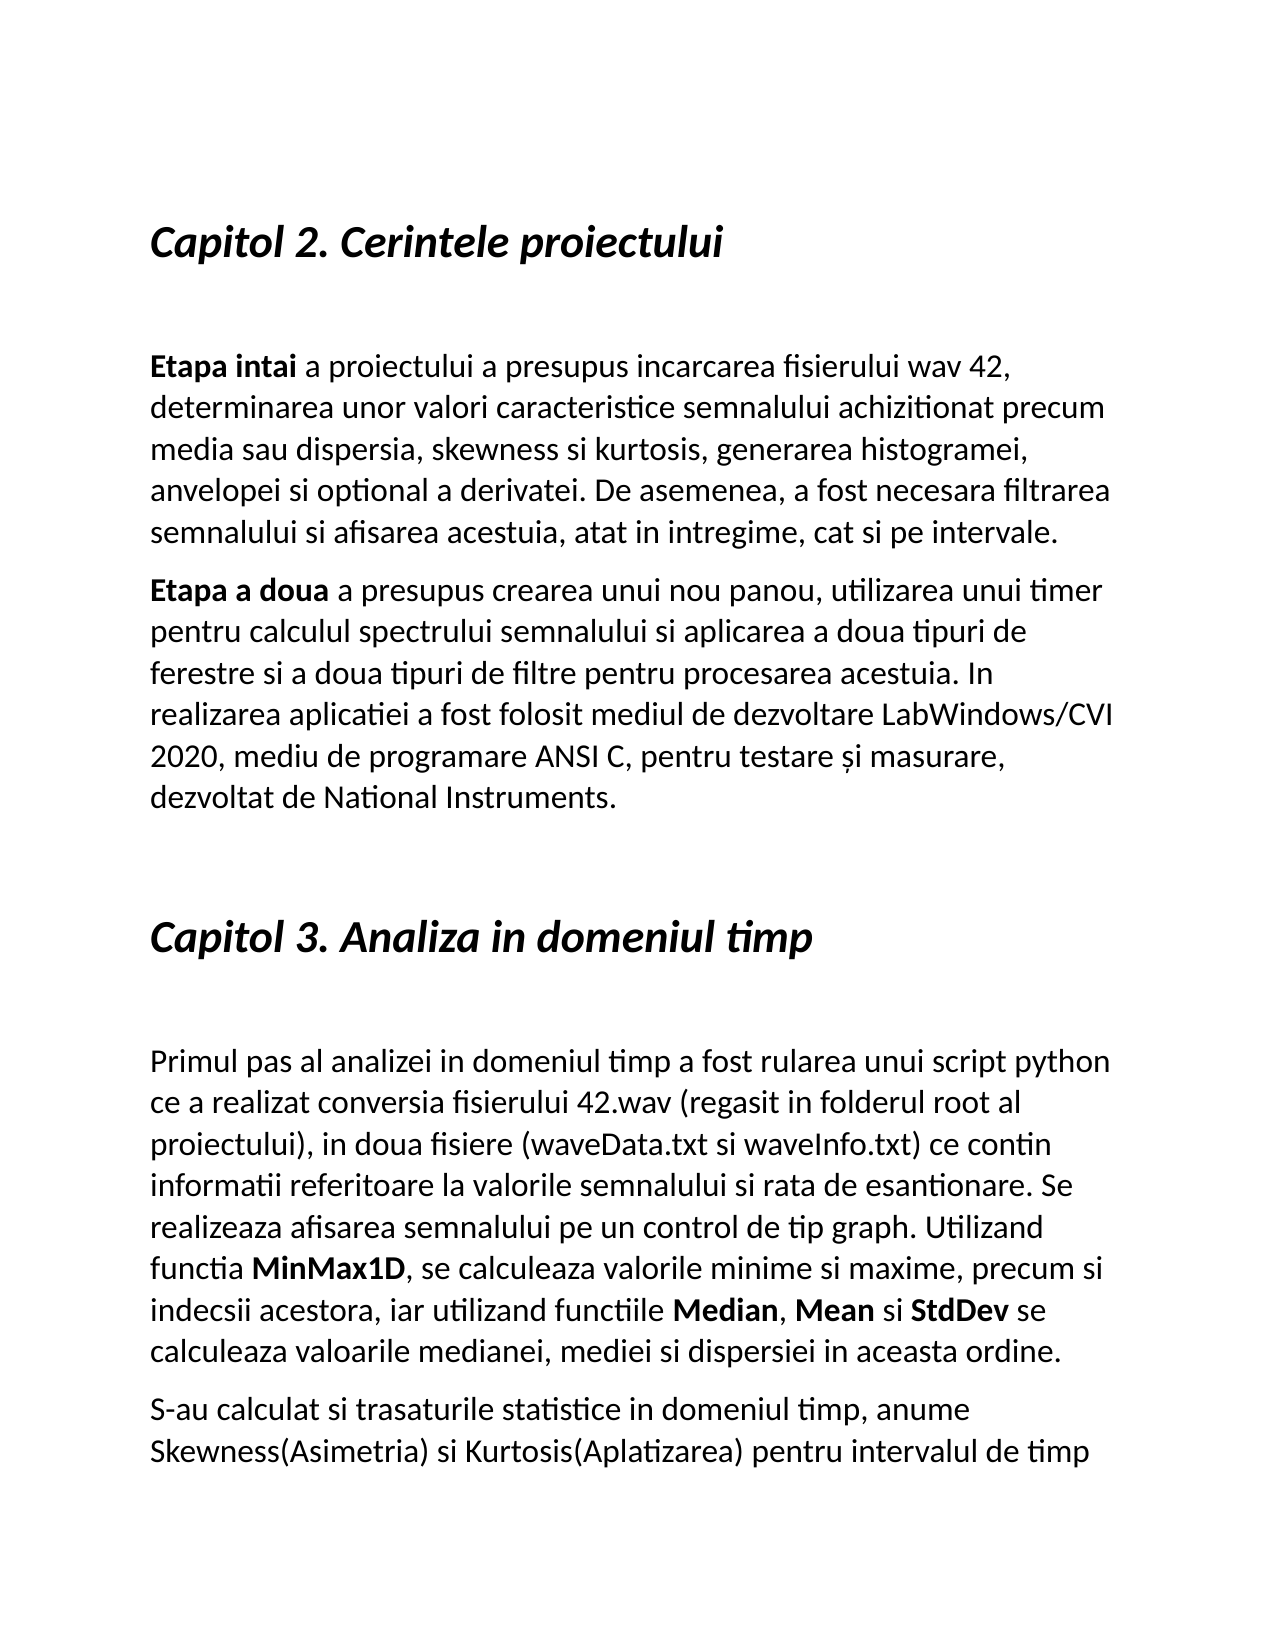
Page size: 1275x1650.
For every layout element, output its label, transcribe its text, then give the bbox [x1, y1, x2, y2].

text Capitol 2. Cerintele proiectului [150, 213, 1125, 269]
text Capitol 3. Analiza in domeniul timp [150, 908, 1125, 964]
text Etapa a doua a presupus crearea unui nou panou, utilizarea unui timer pentru calculul spectrului semnalului si aplicarea a doua tipuri de ferestre si a doua tipuri de filtre pentru procesarea acestuia. In realizarea aplicatiei a fost folosit mediul de dezvoltare LabWindows/CVI 2020, mediu de programare ANSI C, pentru testare și masurare, dezvoltat de National Instruments. [150, 569, 1125, 817]
text Primul pas al analizei in domeniul timp a fost rularea unui script python ce a realizat conversia fisierului 42.wav (regasit in folderul root al proiectului), in doua fisiere (waveData.txt si waveInfo.txt) ce contin informatii referitoare la valorile semnalului si rata de esantionare. Se realizeaza afisarea semnalului pe un control de tip graph. Utilizand functia MinMax1D, se calculeaza valorile minime si maxime, precum si indecsii acestora, iar utilizand functiile Median, Mean si StdDev se calculeaza valoarile medianei, mediei si dispersiei in aceasta ordine. [150, 1040, 1125, 1371]
text Etapa intai a proiectului a presupus incarcarea fisierului wav 42, determinarea unor valori caracteristice semnalului achizitionat precum media sau dispersia, skewness si kurtosis, generarea histogramei, anvelopei si optional a derivatei. De asemenea, a fost necesara filtrarea semnalului si afisarea acestuia, atat in intregime, cat si pe intervale. [150, 345, 1125, 552]
text S-au calculat si trasaturile statistice in domeniul timp, anume Skewness(Asimetria) si Kurtosis(Aplatizarea) pentru intervalul de timp [150, 1388, 1125, 1470]
